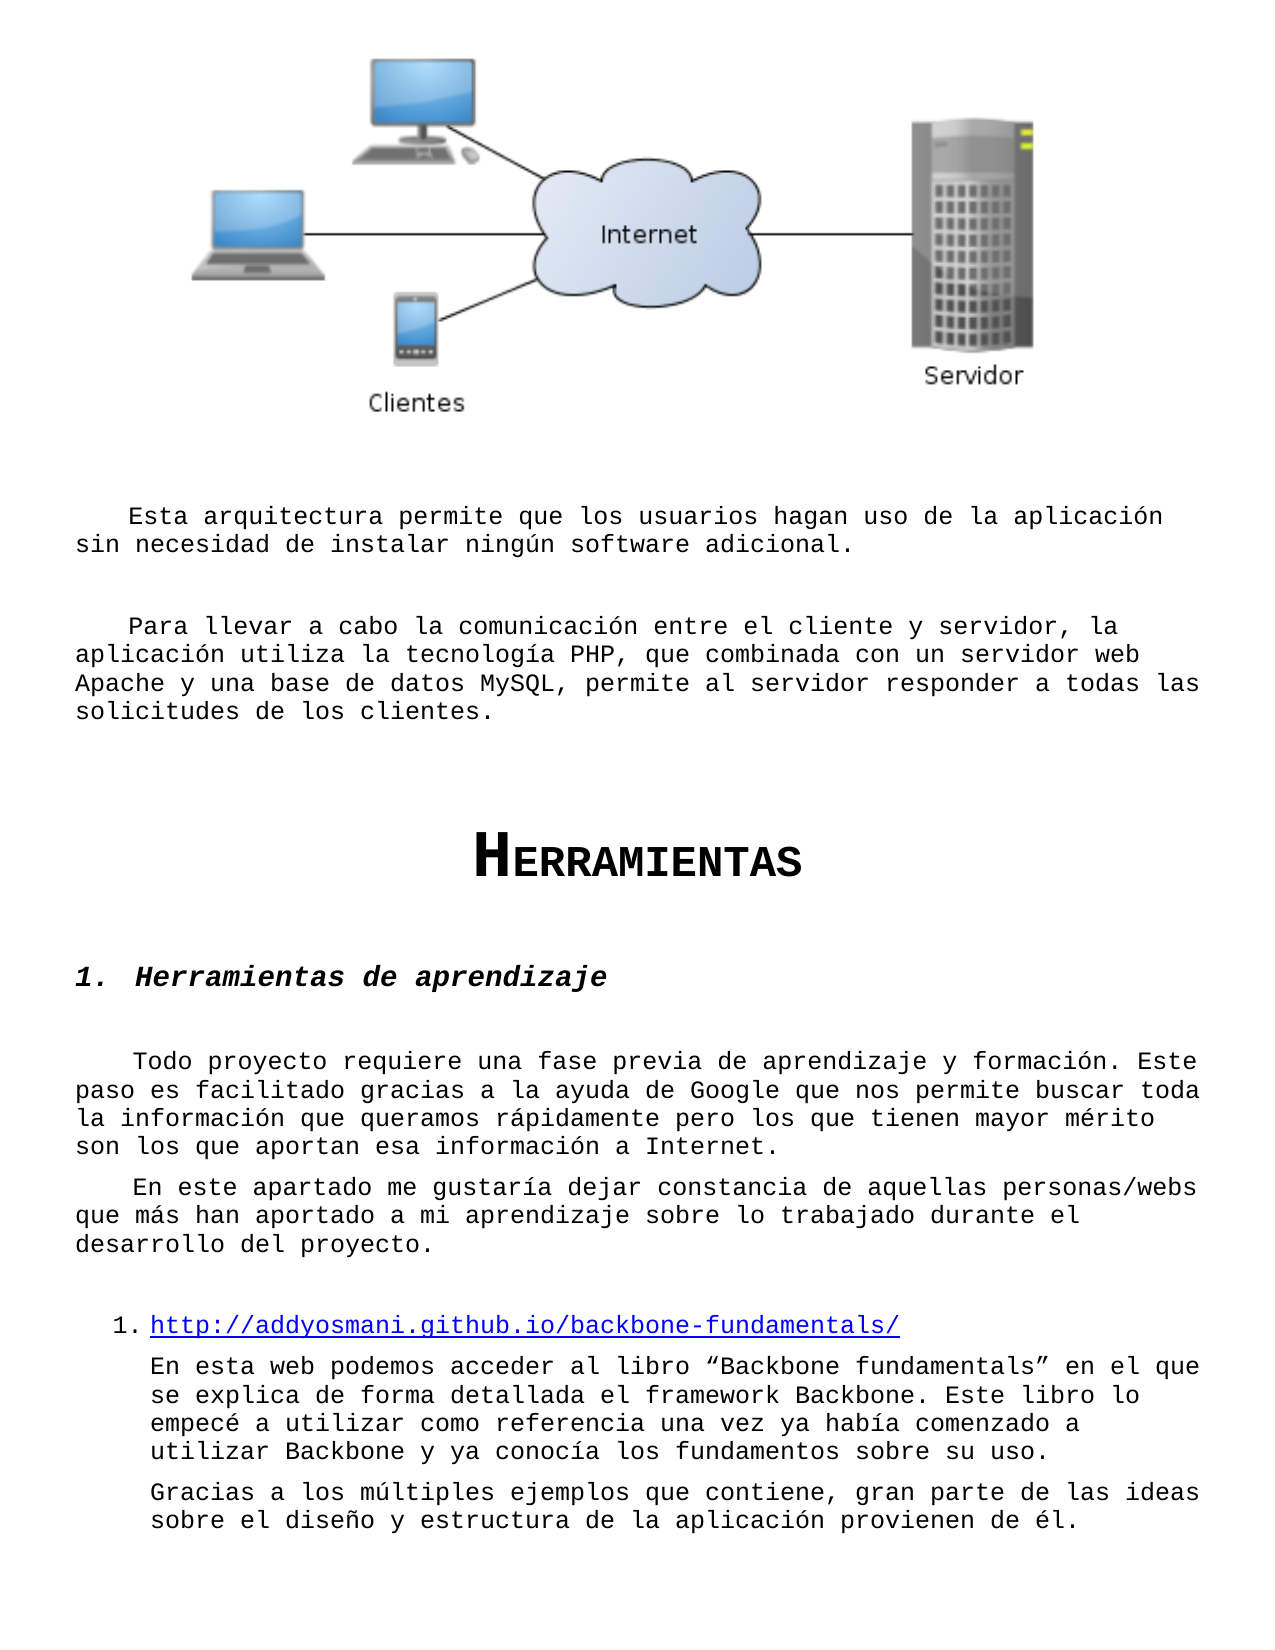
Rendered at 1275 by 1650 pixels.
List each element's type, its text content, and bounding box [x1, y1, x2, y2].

list En esta web podemos acceder al libro “Backbone fundamentals” en el que se explica de forma detallada el framework Backbone. Este libro lo empecé a utilizar como referencia una vez ya había comenzado a utilizar Backbone y ya conocía los fundamentos sobre su uso. [112, 1354, 1200, 1467]
text En este apartado me gustaría dejar constancia de aquellas personas/webs que más han aportado a mi aprendizaje sobre lo trabajado durante el desarrollo del proyecto. [75, 1175, 1200, 1260]
text Todo proyecto requiere una fase previa de aprendizaje y formación. Este paso es facilitado gracias a la ayuda de Google que nos permite buscar toda la información que queramos rápidamente pero los que tienen mayor mérito son los que aportan esa información a Internet. [75, 1049, 1200, 1162]
subtitle Herramientas [75, 821, 1200, 897]
subtitle Herramientas de aprendizaje [75, 963, 1200, 996]
list http://addyosmani.github.io/backbone-fundamentals/ [112, 1313, 1200, 1341]
text Esta arquitectura permite que los usuarios hagan uso de la aplicación sin necesidad de instalar ningún software adicional. [75, 504, 1200, 560]
text Para llevar a cabo la comunicación entre el cliente y servidor, la aplicación utiliza la tecnología PHP, que combinada con un servidor web Apache y una base de datos MySQL, permite al servidor responder a todas las solicitudes de los clientes. [75, 614, 1200, 727]
picture [161, 28, 1063, 463]
list Gracias a los múltiples ejemplos que contiene, gran parte de las ideas sobre el diseño y estructura de la aplicación provienen de él. [112, 1480, 1200, 1536]
